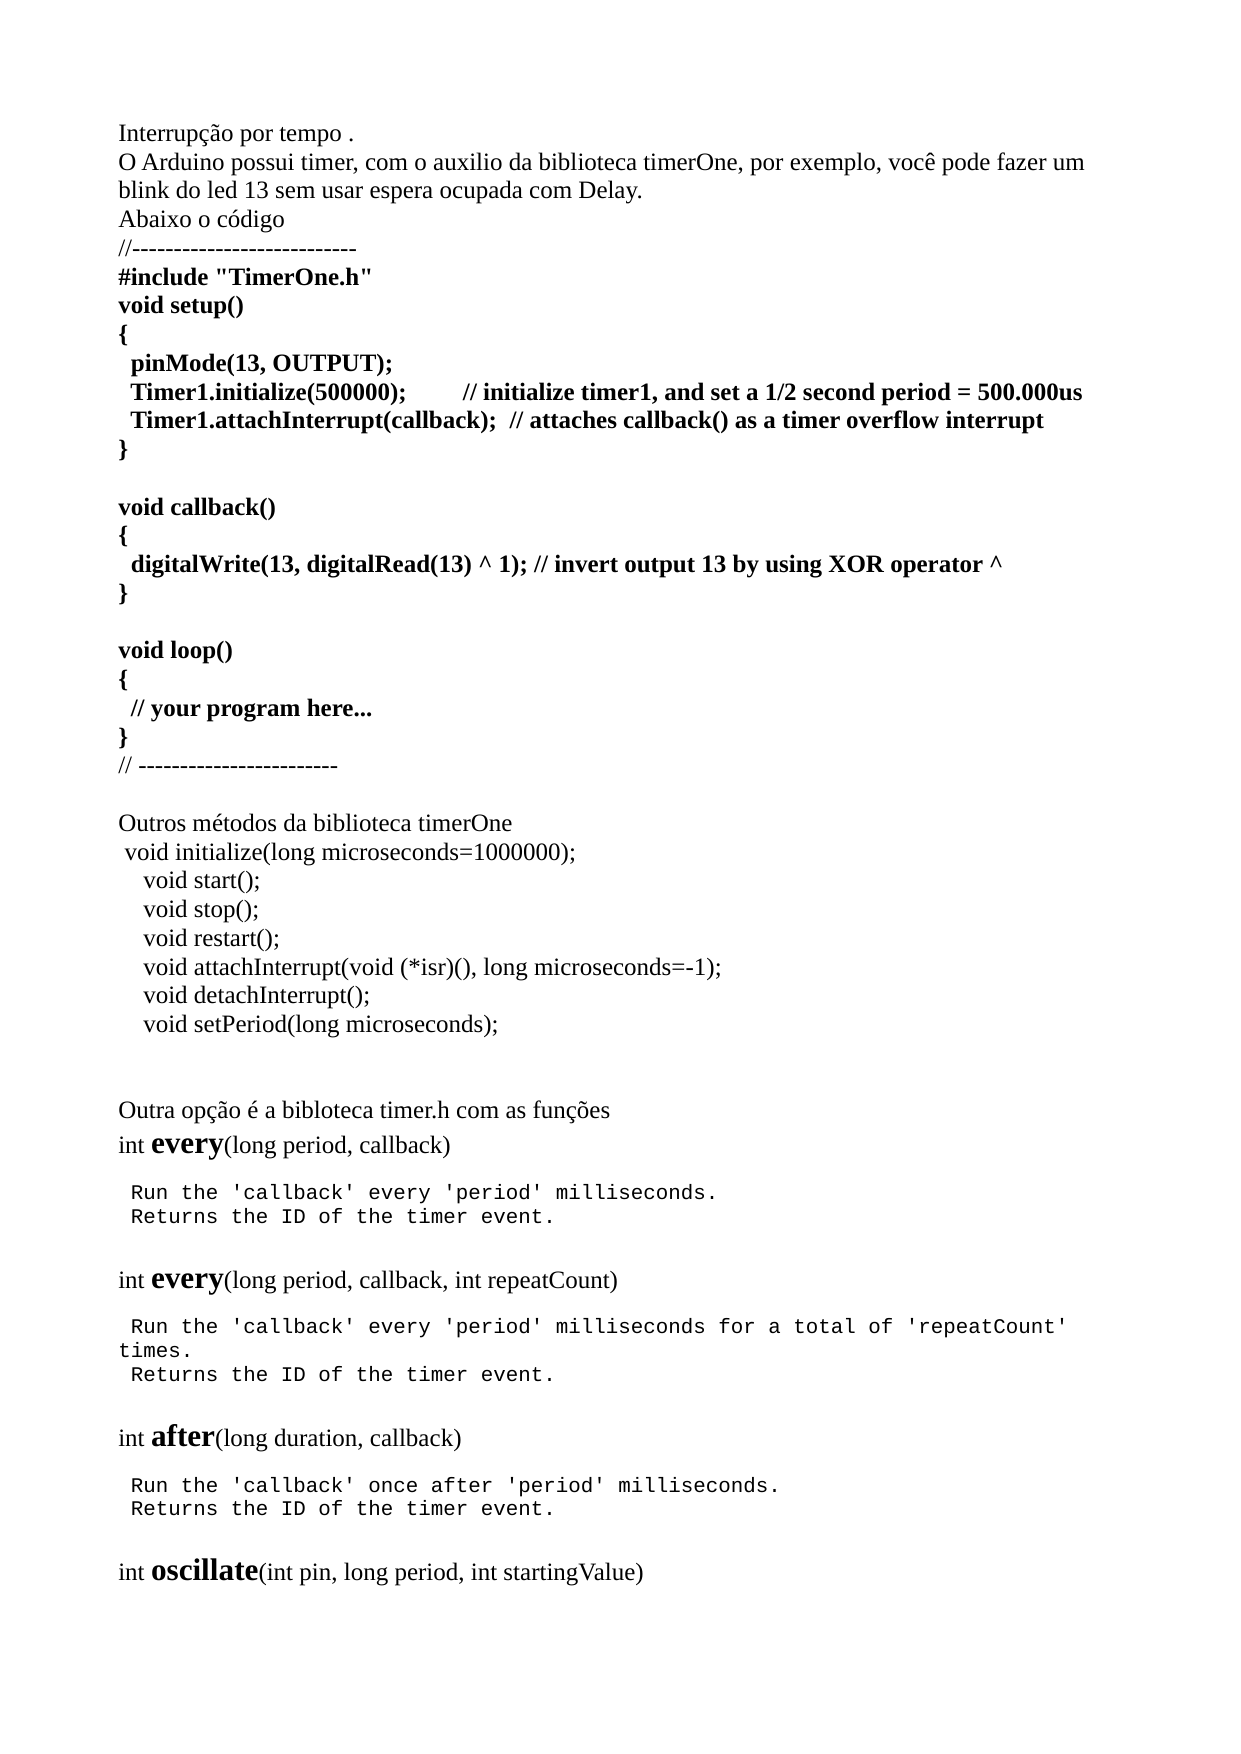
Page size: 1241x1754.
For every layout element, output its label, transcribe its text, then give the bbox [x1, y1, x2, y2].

text Run the 'callback' every 'period' milliseconds. [118, 1182, 1122, 1206]
text Returns the ID of the timer event. [118, 1364, 1122, 1387]
text void restart(); [118, 923, 1122, 952]
text Returns the ID of the timer event. [118, 1498, 1122, 1522]
text #include "TimerOne.h" [118, 262, 1122, 291]
text digitalWrite(13, digitalRead(13) ^ 1); // invert output 13 by using XOR operator ^ [118, 549, 1122, 578]
text { [118, 521, 1122, 549]
text int after(long duration, callback) [118, 1417, 1122, 1453]
text { [118, 664, 1122, 693]
text void loop() [118, 636, 1122, 664]
text Returns the ID of the timer event. [118, 1206, 1122, 1229]
text O Arduino possui timer, com o auxilio da biblioteca timerOne, por exemplo, você pode fazer um blink do led 13 sem usar espera ocupada com Delay. [118, 147, 1122, 204]
text int every(long period, callback, int repeatCount) [118, 1259, 1122, 1295]
text int oscillate(int pin, long period, int startingValue) [118, 1551, 1122, 1587]
text Interrupção por tempo . [118, 118, 1122, 147]
text Outra opção é a bibloteca timer.h com as funções [118, 1096, 1122, 1124]
text void initialize(long microseconds=1000000); [118, 837, 1122, 866]
text pinMode(13, OUTPUT); [118, 348, 1122, 377]
text Outros métodos da biblioteca timerOne [118, 808, 1122, 837]
text { [118, 319, 1122, 348]
text } [118, 722, 1122, 751]
text } [118, 434, 1122, 463]
text Run the 'callback' every 'period' milliseconds for a total of 'repeatCount' times. [118, 1317, 1122, 1364]
text Abaixo o código [118, 204, 1122, 233]
text Timer1.attachInterrupt(callback); // attaches callback() as a timer overflow interrupt [118, 406, 1122, 434]
text //--------------------------- [118, 233, 1122, 262]
text void setPeriod(long microseconds); [118, 1009, 1122, 1038]
text Run the 'callback' once after 'period' milliseconds. [118, 1475, 1122, 1498]
text void callback() [118, 492, 1122, 521]
text void attachInterrupt(void (*isr)(), long microseconds=-1); [118, 952, 1122, 981]
text // your program here... [118, 693, 1122, 722]
text Timer1.initialize(500000); // initialize timer1, and set a 1/2 second period = 500.000us [118, 377, 1122, 406]
text // ------------------------ [118, 751, 1122, 779]
text void stop(); [118, 894, 1122, 923]
text void detachInterrupt(); [118, 981, 1122, 1009]
text } [118, 578, 1122, 607]
text void setup() [118, 291, 1122, 319]
text void start(); [118, 866, 1122, 894]
text int every(long period, callback) [118, 1124, 1122, 1160]
